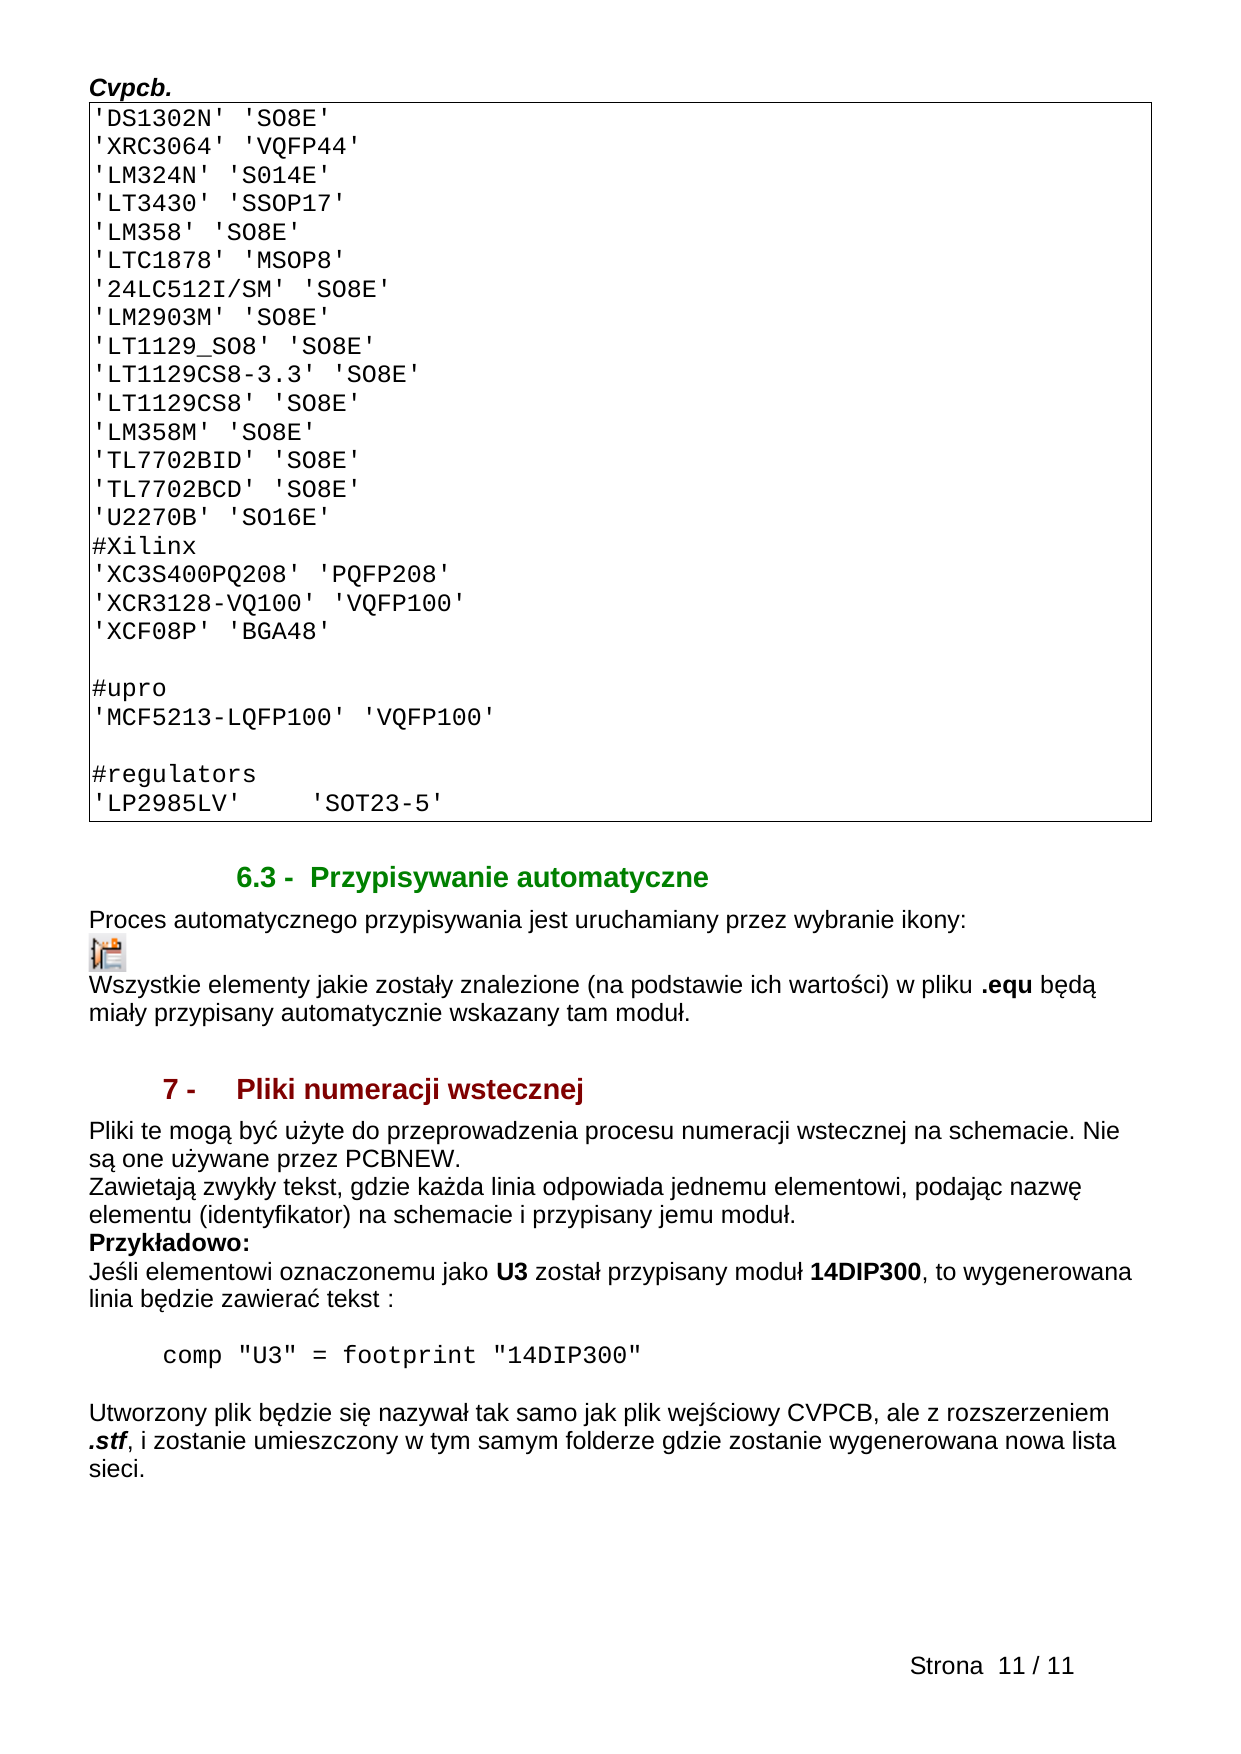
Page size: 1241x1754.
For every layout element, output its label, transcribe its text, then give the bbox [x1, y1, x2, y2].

text Jeśli elementowi oznaczonemu jako U3 został przypisany moduł 14DIP300, to wygenerowana linia będzie zawierać tekst : [88, 1257, 1152, 1313]
text 'LT1129_SO8' 'SO8E' [90, 330, 1151, 359]
text #Xilinx [90, 530, 1151, 558]
text 'MCF5213-LQFP100' 'VQFP100' [90, 701, 1151, 733]
text 'XRC3064' 'VQFP44' [90, 130, 1151, 159]
text 'XCR3128-VQ100' 'VQFP100' [90, 587, 1151, 616]
text 'XC3S400PQ208' 'PQFP208' [90, 558, 1151, 587]
text Zawietają zwykły tekst, gdzie każda linia odpowiada jednemu elementowi, podając nazwę elementu (identyfikator) na schemacie i przypisany jemu moduł. [88, 1173, 1152, 1229]
text 'U2270B' 'SO16E' [90, 501, 1151, 530]
text 'TL7702BID' 'SO8E' [90, 444, 1151, 473]
text 'LM358' 'SO8E' [90, 216, 1151, 244]
text '24LC512I/SM' 'SO8E' [90, 273, 1151, 302]
subtitle Pliki numeracji wstecznej [88, 1073, 1152, 1106]
text Utworzony plik będzie się nazywał tak samo jak plik wejściowy CVPCB, ale z rozszerzeniem .stf, i zostanie umieszczony w tym samym folderze gdzie zostanie wygenerowana nowa lista sieci. [88, 1399, 1152, 1483]
text Wszystkie elementy jakie zostały znalezione (na podstawie ich wartości) w pliku .equ będą miały przypisany automatycznie wskazany tam moduł. [88, 971, 1152, 1027]
text 'LM324N' 'S014E' [90, 159, 1151, 187]
text #regulators [90, 758, 1151, 787]
text 'LP2985LV' 'SOT23-5' [90, 787, 1151, 821]
text 'LM2903M' 'SO8E' [90, 302, 1151, 330]
text 'DS1302N' 'SO8E' [90, 103, 1151, 130]
text Pliki te mogą być użyte do przeprowadzenia procesu numeracji wstecznej na schemacie. Nie są one używane przez PCBNEW. [88, 1117, 1152, 1173]
text Proces automatycznego przypisywania jest uruchamiany przez wybranie ikony: [88, 906, 1152, 933]
text 'LT1129CS8' 'SO8E' [90, 387, 1151, 416]
text Przykładowo: [88, 1229, 1152, 1257]
text #upro [90, 673, 1151, 701]
text 'LTC1878' 'MSOP8' [90, 244, 1151, 273]
text comp "U3" = footprint "14DIP300" [88, 1342, 1152, 1371]
text 'LT3430' 'SSOP17' [90, 187, 1151, 216]
text 'LM358M' 'SO8E' [90, 416, 1151, 444]
text 'TL7702BCD' 'SO8E' [90, 473, 1151, 501]
text 'XCF08P' 'BGA48' [90, 616, 1151, 647]
subtitle Przypisywanie automatyczne [162, 861, 1152, 894]
text 'LT1129CS8-3.3' 'SO8E' [90, 359, 1151, 387]
